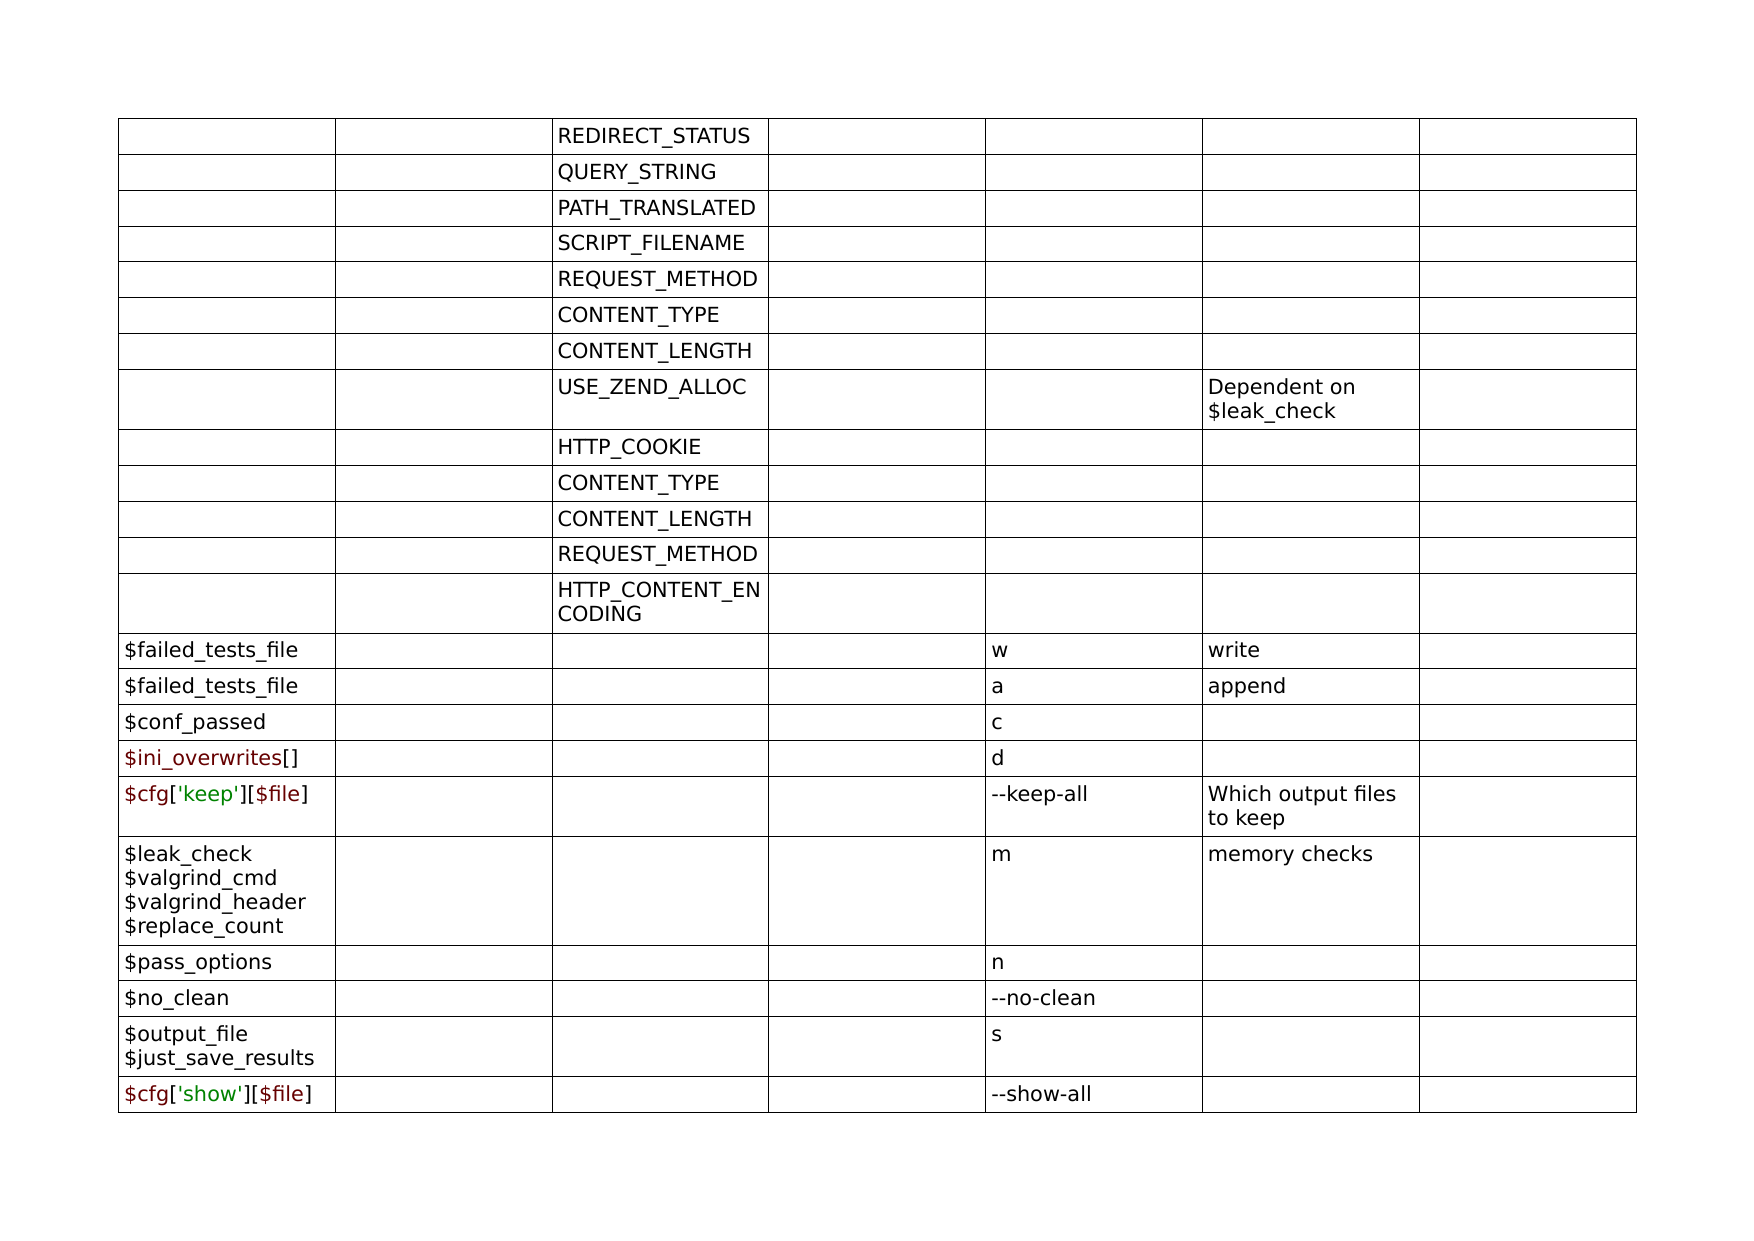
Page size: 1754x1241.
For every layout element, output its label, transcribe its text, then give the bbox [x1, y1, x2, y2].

table_cell [119, 119, 335, 154]
table_cell [336, 981, 552, 1016]
table_cell [1420, 1017, 1636, 1076]
table_cell [119, 502, 335, 537]
table_cell [336, 574, 552, 632]
table_cell [769, 634, 985, 668]
table_cell [553, 634, 768, 668]
table_cell [553, 946, 768, 980]
table_cell REDIRECT_STATUS [553, 119, 768, 154]
table_cell $cfg['keep'][$file] [119, 777, 335, 836]
table_cell [553, 1077, 768, 1112]
table_cell [336, 430, 552, 465]
table_cell --show-all [986, 1077, 1202, 1112]
table_cell append [1203, 669, 1419, 704]
table_cell w [986, 634, 1202, 668]
table_cell [986, 227, 1202, 261]
table_cell $no_clean [119, 981, 335, 1016]
table_cell [336, 502, 552, 537]
table_cell [1203, 705, 1419, 740]
table_cell [1420, 669, 1636, 704]
table_cell [986, 574, 1202, 632]
table_cell [1420, 334, 1636, 369]
table_cell [986, 502, 1202, 537]
table_cell [769, 538, 985, 572]
table_cell USE_ZEND_ALLOC [553, 370, 768, 429]
table_cell [553, 777, 768, 836]
table_cell [769, 574, 985, 632]
table_cell memory checks [1203, 837, 1419, 944]
table_cell [553, 1017, 768, 1076]
table_cell c [986, 705, 1202, 740]
table_cell [1420, 502, 1636, 537]
table_cell --no-clean [986, 981, 1202, 1016]
table_cell [769, 1017, 985, 1076]
table_cell $cfg['show'][$file] [119, 1077, 335, 1112]
table_cell [769, 334, 985, 369]
table_cell [336, 669, 552, 704]
table_cell [1203, 538, 1419, 572]
table_cell [986, 466, 1202, 501]
table_cell [553, 705, 768, 740]
table_cell [1203, 227, 1419, 261]
table_cell [553, 981, 768, 1016]
table_cell [119, 370, 335, 429]
table_cell HTTP_COOKIE [553, 430, 768, 465]
table_cell HTTP_CONTENT_ENCODING [553, 574, 768, 632]
table_cell [769, 669, 985, 704]
table_cell write [1203, 634, 1419, 668]
table_cell QUERY_STRING [553, 155, 768, 190]
table_cell [1420, 298, 1636, 333]
table_cell [986, 370, 1202, 429]
table_cell [769, 466, 985, 501]
table_cell [1203, 946, 1419, 980]
table_cell [336, 946, 552, 980]
table_cell [1420, 981, 1636, 1016]
table_cell [1203, 430, 1419, 465]
table_cell [769, 502, 985, 537]
table_cell [336, 227, 552, 261]
table_cell [769, 262, 985, 297]
table_cell [1203, 502, 1419, 537]
table_cell [769, 1077, 985, 1112]
table_cell Dependent on $leak_check [1203, 370, 1419, 429]
table_cell a [986, 669, 1202, 704]
table_cell CONTENT_LENGTH [553, 334, 768, 369]
table_cell [769, 430, 985, 465]
table_cell [336, 334, 552, 369]
table_cell REQUEST_METHOD [553, 538, 768, 572]
table_cell [1203, 466, 1419, 501]
table_cell [336, 741, 552, 776]
table_cell [769, 837, 985, 944]
table_cell [1203, 981, 1419, 1016]
table_cell [1203, 298, 1419, 333]
table_cell [336, 155, 552, 190]
table_cell d [986, 741, 1202, 776]
table_cell Which output files to keep [1203, 777, 1419, 836]
table_cell [1420, 946, 1636, 980]
table_cell [986, 119, 1202, 154]
table_cell CONTENT_LENGTH [553, 502, 768, 537]
table_cell [119, 155, 335, 190]
table_cell [553, 837, 768, 944]
table_cell [336, 466, 552, 501]
table_cell s [986, 1017, 1202, 1076]
table_cell [1203, 262, 1419, 297]
table_cell [1420, 119, 1636, 154]
table_cell [1420, 155, 1636, 190]
table_cell [553, 669, 768, 704]
table_cell [769, 981, 985, 1016]
table_cell [986, 191, 1202, 226]
table_cell [336, 298, 552, 333]
table_cell [336, 1017, 552, 1076]
table_cell $ini_overwrites[] [119, 741, 335, 776]
table_cell [336, 191, 552, 226]
table_cell [119, 574, 335, 632]
table_cell REQUEST_METHOD [553, 262, 768, 297]
table_cell [336, 777, 552, 836]
table_cell [1420, 227, 1636, 261]
table_cell n [986, 946, 1202, 980]
table_cell [1420, 741, 1636, 776]
table_cell [769, 370, 985, 429]
table_cell [986, 334, 1202, 369]
table_cell $failed_tests_file [119, 634, 335, 668]
table_cell $conf_passed [119, 705, 335, 740]
table_cell [1203, 155, 1419, 190]
table_cell [769, 227, 985, 261]
table_cell $pass_options [119, 946, 335, 980]
table_cell [1203, 119, 1419, 154]
table_cell [119, 466, 335, 501]
table_cell [119, 430, 335, 465]
table_cell [336, 634, 552, 668]
table_cell [1420, 538, 1636, 572]
table_cell [1420, 430, 1636, 465]
table_cell [769, 191, 985, 226]
table_cell SCRIPT_FILENAME [553, 227, 768, 261]
table_cell [119, 538, 335, 572]
table_cell [1203, 334, 1419, 369]
table_cell [986, 538, 1202, 572]
table_cell [1203, 574, 1419, 632]
table_cell CONTENT_TYPE [553, 466, 768, 501]
table_cell [769, 946, 985, 980]
table_cell [1420, 466, 1636, 501]
table_cell [1420, 705, 1636, 740]
table_cell CONTENT_TYPE [553, 298, 768, 333]
table_cell [336, 705, 552, 740]
table_cell $failed_tests_file [119, 669, 335, 704]
table_cell [336, 370, 552, 429]
table_cell [986, 298, 1202, 333]
table_cell [336, 538, 552, 572]
table_cell [769, 119, 985, 154]
table_cell [336, 837, 552, 944]
table_cell [1420, 1077, 1636, 1112]
table_cell [1203, 741, 1419, 776]
table_cell [769, 705, 985, 740]
table_cell [986, 262, 1202, 297]
table_cell [1203, 1077, 1419, 1112]
table_cell $leak_check $valgrind_cmd $valgrind_header $replace_count [119, 837, 335, 944]
table_cell [986, 430, 1202, 465]
table_cell [336, 262, 552, 297]
table_cell [1203, 1017, 1419, 1076]
table_cell [119, 191, 335, 226]
table_cell [1420, 191, 1636, 226]
table_cell [119, 227, 335, 261]
table_cell m [986, 837, 1202, 944]
table_cell [119, 334, 335, 369]
table_cell [553, 741, 768, 776]
table_cell [336, 119, 552, 154]
table_cell [1420, 634, 1636, 668]
table_cell [769, 298, 985, 333]
table_cell $output_file $just_save_results [119, 1017, 335, 1076]
table_cell [986, 155, 1202, 190]
table_cell PATH_TRANSLATED [553, 191, 768, 226]
table_cell --keep-all [986, 777, 1202, 836]
table_cell [769, 741, 985, 776]
table_cell [1420, 574, 1636, 632]
table_cell [1420, 370, 1636, 429]
table_cell [769, 777, 985, 836]
table_cell [1203, 191, 1419, 226]
table_cell [1420, 777, 1636, 836]
table_cell [1420, 837, 1636, 944]
table_cell [769, 155, 985, 190]
table_cell [119, 262, 335, 297]
table_cell [336, 1077, 552, 1112]
table_cell [1420, 262, 1636, 297]
table_cell [119, 298, 335, 333]
